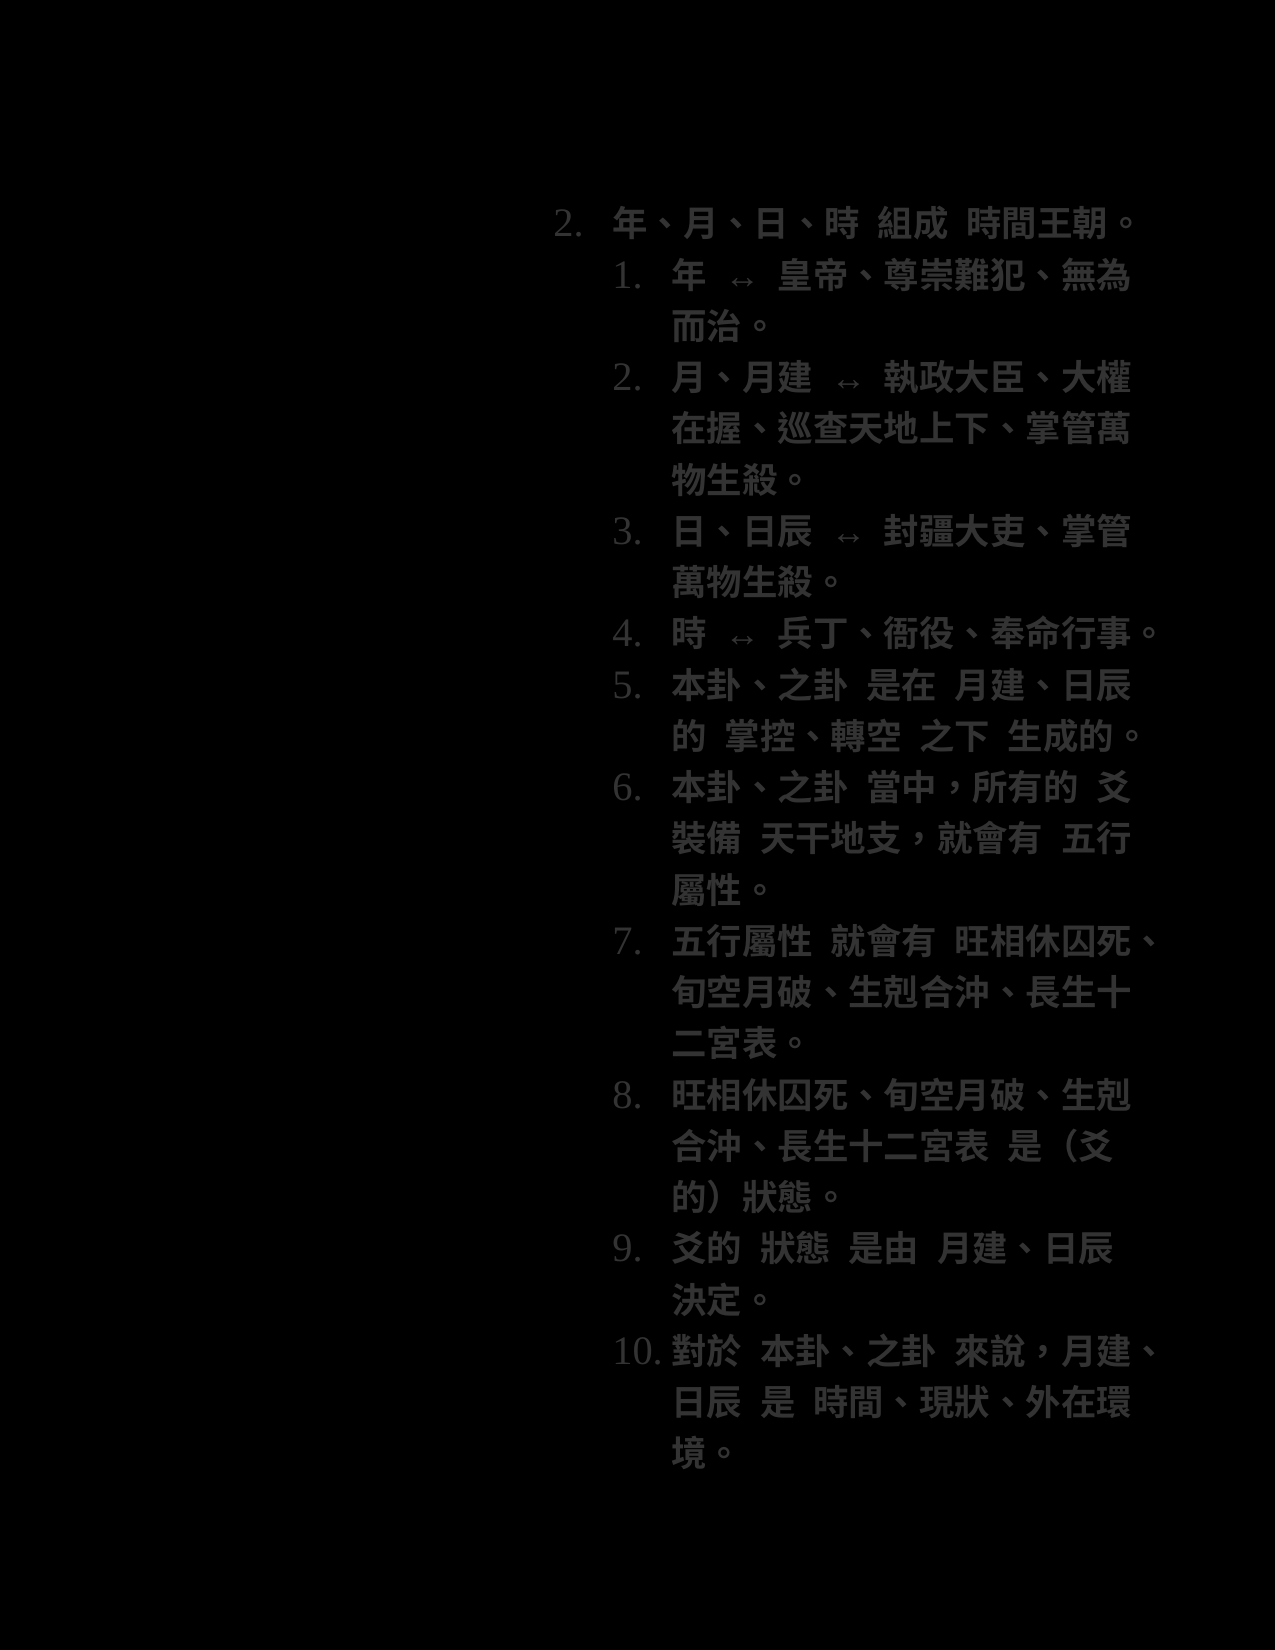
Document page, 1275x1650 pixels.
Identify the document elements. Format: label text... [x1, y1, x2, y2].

list 日、日辰 ↔ 封疆大吏、掌管萬物生殺。 [612, 503, 1157, 606]
list 旺相休囚死、旬空月破、生剋合沖、長生十二宮表 是（爻的）狀態。 [612, 1067, 1157, 1221]
list 爻的 狀態 是由 月建、日辰 決定。 [612, 1221, 1157, 1323]
list 年 ↔ 皇帝、尊崇難犯、無為而治。 [612, 247, 1157, 349]
list 月、月建 ↔ 執政大臣、大權在握、巡查天地上下、掌管萬物生殺。 [612, 349, 1157, 503]
list 五行屬性 就會有 旺相休囚死、旬空月破、生剋合沖、長生十二宮表。 [612, 913, 1157, 1067]
list 本卦、之卦 當中，所有的 爻 裝備 天干地支，就會有 五行屬性。 [612, 759, 1157, 913]
list 對於 本卦、之卦 來說，月建、日辰 是 時間、現狀、外在環境。 [612, 1323, 1157, 1477]
list 時 ↔ 兵丁、衙役、奉命行事。 [612, 606, 1157, 657]
list 年、月、日、時 組成 時間王朝。 [553, 196, 1157, 247]
list 本卦、之卦 是在 月建、日辰 的 掌控、轉空 之下 生成的。 [612, 657, 1157, 759]
